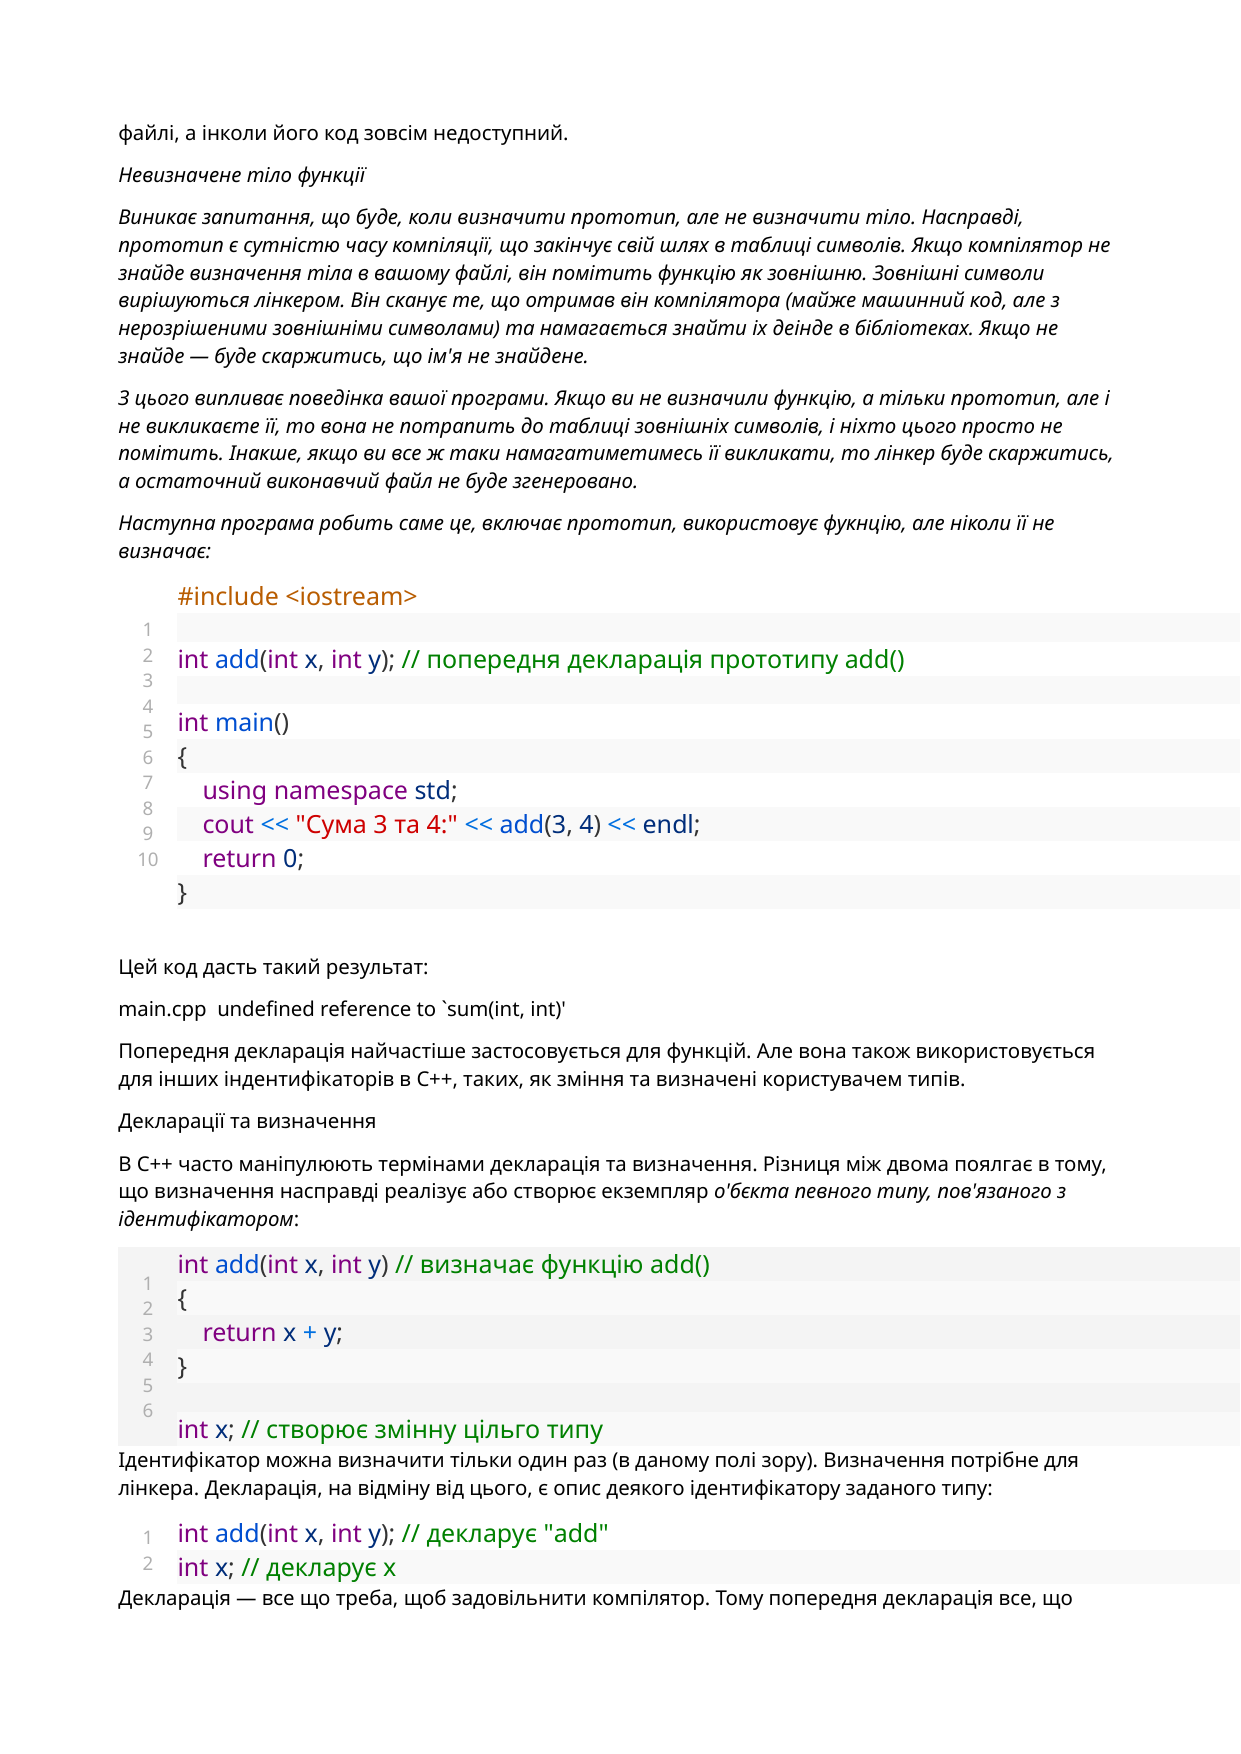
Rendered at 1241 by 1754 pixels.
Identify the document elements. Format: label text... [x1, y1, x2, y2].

text Ідентифікатор можна визначити тільки один раз (в даному полі зору). Визначення потрібне для лінкера. Декларація, на відміну від цього, є опис деякого ідентифікатору заданого типу: [118, 1446, 1122, 1501]
text main.cpp undefined reference to `sum(int, int)' [118, 994, 1122, 1022]
text Наступна програма робить саме це, включає прототип, використовує фукнцію, але ніколи її не визначає: [118, 509, 1122, 564]
text Виникає запитання, що буде, коли визначити прототип, але не визначити тіло. Насправді, прототип є сутністю часу компіляції, що закінчує свій шлях в таблиці символів. Якщо компілятор не знайде визначення тіла в вашому файлі, він помітить функцію як зовнішню. Зовнішні символи вирішуються лінкером. Він сканує те, що отримав він компілятора (майже машинний код, але з нерозрішеними зовнішніми символами) та намагається знайти іх деінде в бібліотеках. Якщо не знайде — буде скаржитись, що ім'я не знайдене. [118, 203, 1122, 369]
table_header #include <iostream> int add(int x, int y); // попередня декларація прототипу add() int main() { using namespace std; cout << "Сума 3 та 4:" << add(3, 4) << endl; return 0; } [177, 642, 1240, 676]
table_header int add(int x, int y); // декларує "add" int x; // декларує x [177, 1516, 1240, 1550]
text З цього випливає поведінка вашої програми. Якщо ви не визначили функцію, а тільки прототип, але і не викликаєте її, то вона не потрапить до таблиці зовнішніх символів, і ніхто цього просто не помітить. Інакше, якщо ви все ж таки намагатиметимесь її викликати, то лінкер буде скаржитись, а остаточний виконавчий файл не буде згенеровано. [118, 383, 1122, 494]
text Попередня декларація найчастіше застосовується для функцій. Але вона також використовується для інших індентифікаторів в C++, таких, як зміння та визначені користувачем типів. [118, 1037, 1122, 1092]
table_header int add(int x, int y) // визначає функцію add() { return x + y; } int x; // створює змінну цільго типу [177, 1315, 1240, 1349]
table_header #include <iostream> int add(int x, int y); // попередня декларація прототипу add() int main() { using namespace std; cout << "Сума 3 та 4:" << add(3, 4) << endl; return 0; } [177, 704, 1240, 739]
table_header #include <iostream> int add(int x, int y); // попередня декларація прототипу add() int main() { using namespace std; cout << "Сума 3 та 4:" << add(3, 4) << endl; return 0; } [177, 841, 1240, 875]
table_header #include <iostream> int add(int x, int y); // попередня декларація прототипу add() int main() { using namespace std; cout << "Сума 3 та 4:" << add(3, 4) << endl; return 0; } [177, 773, 1240, 807]
text файлі, а інколи його код зовсім недоступний. [118, 118, 1122, 146]
text Невизначене тіло функції [118, 160, 1122, 188]
table_header #include <iostream> int add(int x, int y); // попередня декларація прототипу add() int main() { using namespace std; cout << "Сума 3 та 4:" << add(3, 4) << endl; return 0; } [177, 579, 1240, 613]
table_header int add(int x, int y) // визначає функцію add() { return x + y; } int x; // створює змінну цільго типу [177, 1247, 1240, 1281]
text Декларації та визначення [118, 1107, 1122, 1134]
text Декларація — все що треба, щоб задовільнити компілятор. Тому попередня декларація все, що [118, 1584, 1122, 1612]
table_header 1 2 [118, 1516, 177, 1584]
table_header int add(int x, int y) // визначає функцію add() { return x + y; } int x; // створює змінну цільго типу [177, 1383, 1240, 1412]
text В C++ часто маніпулюють термінами декларація та визначення. Різниця між двома поялгає в тому, що визначення насправді реалізує або створює екземпляр о'бєкта певного типу, пов'язаного з ідентифікатором: [118, 1149, 1122, 1232]
table_header 1 2 3 4 5 6 7 8 9 10 [118, 579, 177, 909]
table_header 1 2 3 4 5 6 [118, 1247, 177, 1446]
text Цей код дасть такий результат: [118, 952, 1122, 980]
